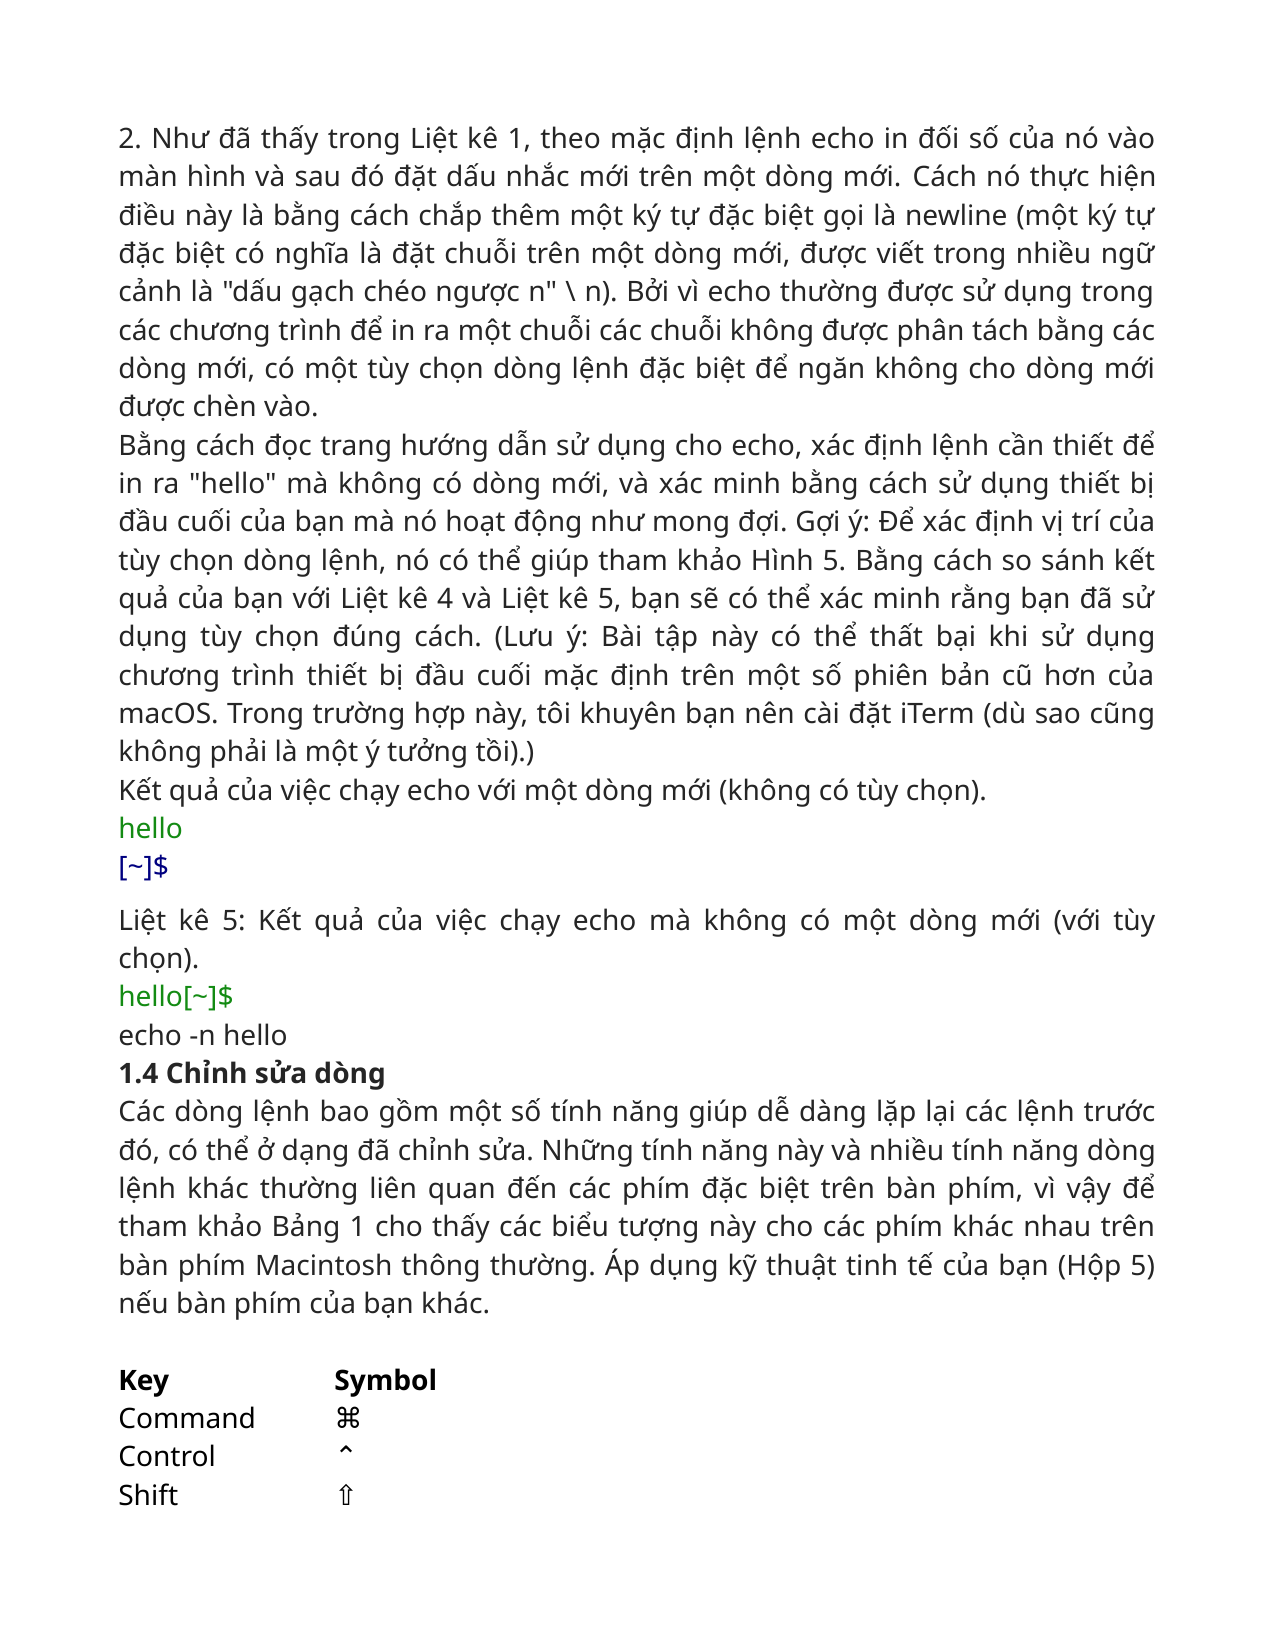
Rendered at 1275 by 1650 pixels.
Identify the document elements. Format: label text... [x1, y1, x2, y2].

text Bằng cách đọc trang hướng dẫn sử dụng cho echo, xác định lệnh cần thiết để in ra "hello" mà không có dòng mới, và xác minh bằng cách sử dụng thiết bị đầu cuối của bạn mà nó hoạt động như mong đợi. Gợi ý: Để xác định vị trí của tùy chọn dòng lệnh, nó có thể giúp tham khảo Hình 5. Bằng cách so sánh kết quả của bạn với Liệt kê 4 và Liệt kê 5, bạn sẽ có thể xác minh rằng bạn đã sử dụng tùy chọn đúng cách. (Lưu ý: Bài tập này có thể thất bại khi sử dụng chương trình thiết bị đầu cuối mặc định trên một số phiên bản cũ hơn của macOS. Trong trường hợp này, tôi khuyên bạn nên cài đặt iTerm (dù sao cũng không phải là một ý tưởng tồi).) [118, 425, 1157, 770]
table_cell ⇧ [334, 1475, 453, 1513]
text hello[~]$ [118, 977, 1157, 1015]
table_header Key [118, 1360, 334, 1398]
text 2. Như đã thấy trong Liệt kê 1, theo mặc định lệnh echo in đối số của nó vào màn hình và sau đó đặt dấu nhắc mới trên một dòng mới. Cách nó thực hiện điều này là bằng cách chắp thêm một ký tự đặc biệt gọi là newline (một ký tự đặc biệt có nghĩa là đặt chuỗi trên một dòng mới, được viết trong nhiều ngữ cảnh là "dấu gạch chéo ngược n" \ n). Bởi vì echo thường được sử dụng trong các chương trình để in ra một chuỗi các chuỗi không được phân tách bằng các dòng mới, có một tùy chọn dòng lệnh đặc biệt để ngăn không cho dòng mới được chèn vào. [118, 118, 1157, 425]
table_cell Shift [118, 1475, 334, 1513]
text Các dòng lệnh bao gồm một số tính năng giúp dễ dàng lặp lại các lệnh trước đó, có thể ở dạng đã chỉnh sửa. Những tính năng này và nhiều tính năng dòng lệnh khác thường liên quan đến các phím đặc biệt trên bàn phím, vì vậy để tham khảo Bảng 1 cho thấy các biểu tượng này cho các phím khác nhau trên bàn phím Macintosh thông thường. Áp dụng kỹ thuật tinh tế của bạn (Hộp 5) nếu bàn phím của bạn khác. [118, 1092, 1157, 1322]
table_header Symbol [334, 1360, 453, 1398]
table_cell Command [118, 1399, 334, 1437]
text [~]$ [118, 846, 1157, 885]
text Kết quả của việc chạy echo với một dòng mới (không có tùy chọn). [118, 770, 1157, 808]
text echo -n hello [118, 1015, 1157, 1053]
table_cell ⌃ [334, 1437, 453, 1475]
text 1.4 Chỉnh sửa dòng [118, 1053, 1157, 1092]
table_cell ⌘ [334, 1399, 453, 1437]
text Liệt kê 5: Kết quả của việc chạy echo mà không có một dòng mới (với tùy chọn). [118, 900, 1157, 977]
text hello [118, 808, 1157, 846]
table_cell Control [118, 1437, 334, 1475]
